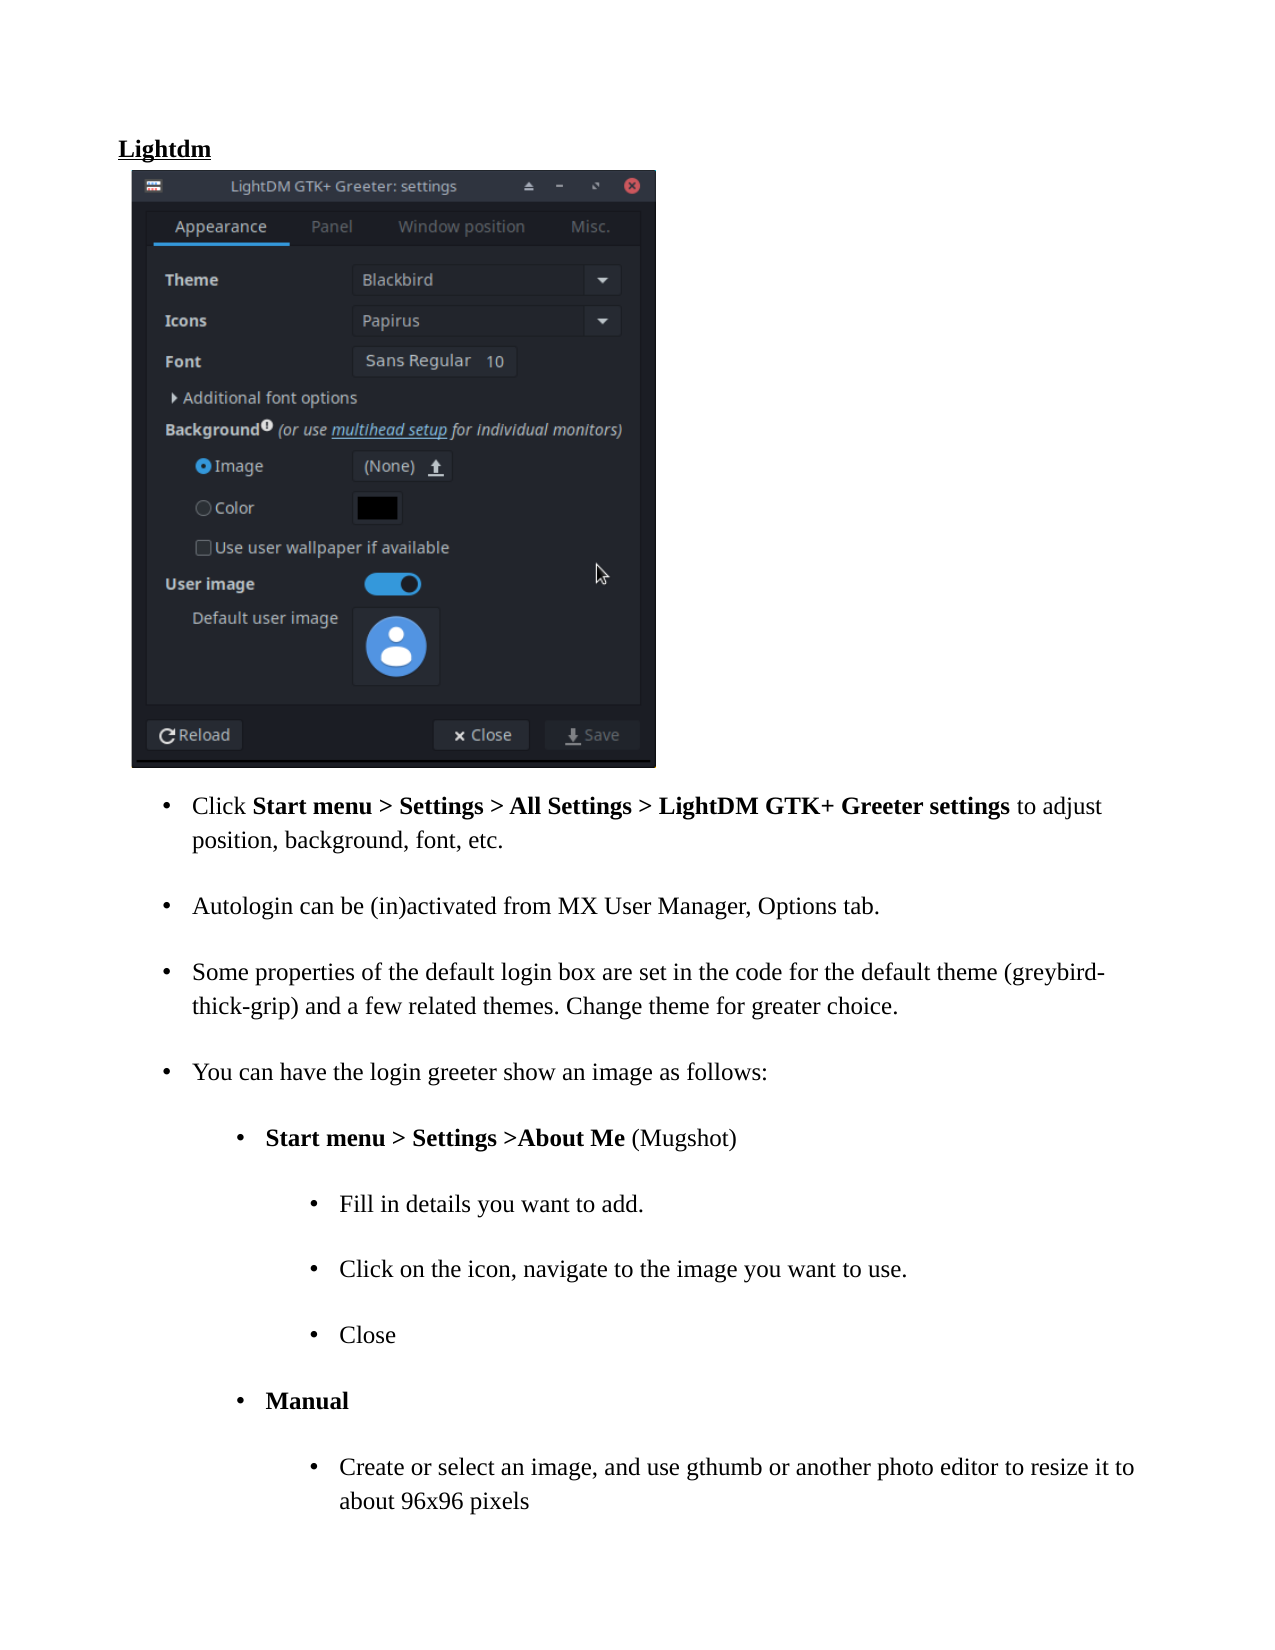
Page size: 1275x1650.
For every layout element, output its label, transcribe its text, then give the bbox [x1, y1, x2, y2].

list Close [309, 1320, 1157, 1349]
picture [131, 170, 656, 768]
list Fill in details you want to add. [309, 1189, 1157, 1217]
list Manual [236, 1386, 1157, 1414]
list Create or select an image, and use gthumb or another photo editor to resize it to about 96x96 pixels [309, 1452, 1157, 1515]
list You can have the login greeter show an image as follows: [162, 1057, 1157, 1086]
list Some properties of the default login box are set in the code for the default theme (greybird-thick-grip) and a few related themes. Change theme for greater choice. [162, 957, 1157, 1020]
list Click on the icon, navigate to the image you want to use. [309, 1254, 1157, 1283]
list Start menu > Settings >About Me (Mugshot) [236, 1123, 1157, 1152]
text Lightdm [118, 134, 1157, 162]
list Click Start menu > Settings > All Settings > LightDM GTK+ Greeter settings to adjust position, background, font, etc. [162, 791, 1157, 854]
list Autologin can be (in)activated from MX User Manager, Options tab. [162, 891, 1157, 920]
